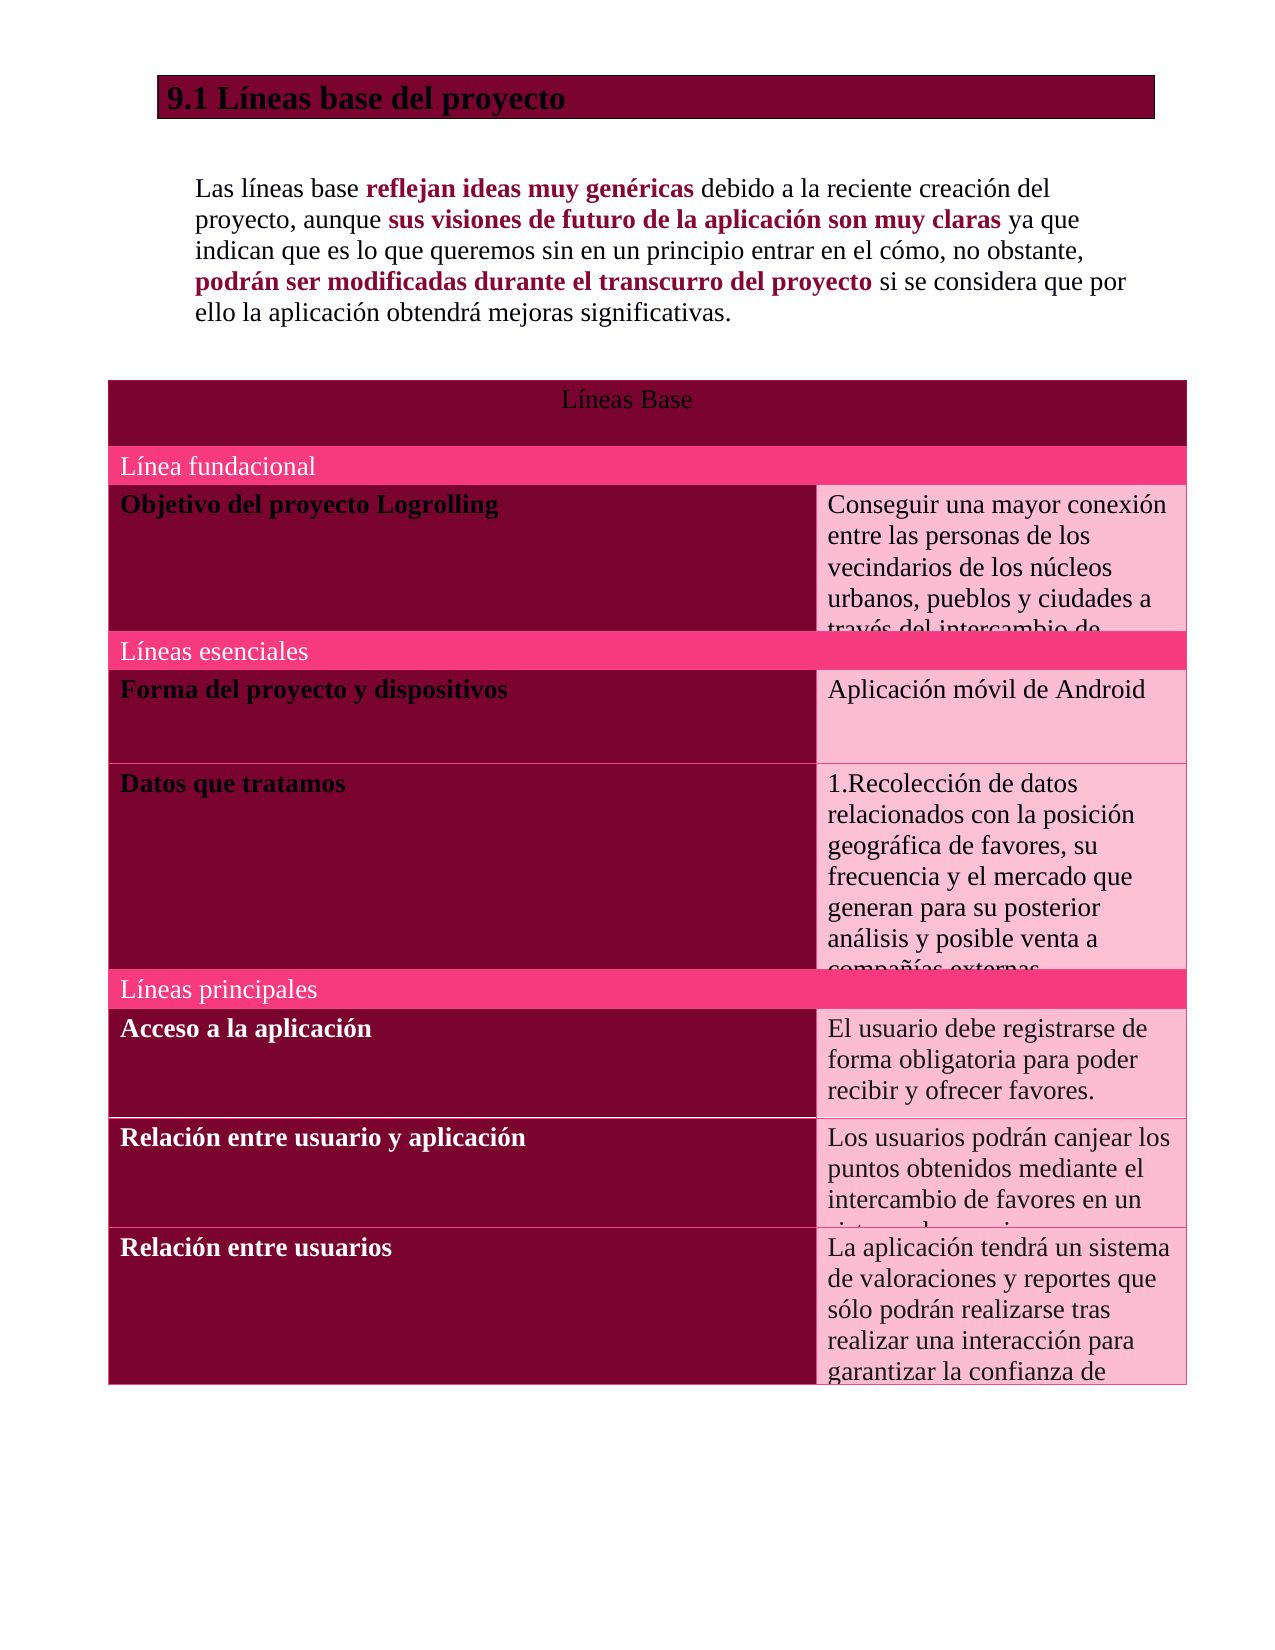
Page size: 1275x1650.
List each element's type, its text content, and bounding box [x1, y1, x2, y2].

table_cell 1.Recolección de datos relacionados con la posición geográfica de favores, su frecuencia y el mercado que generan para su posterior análisis y posible venta a compañías externas. 2.Nunca trataremos, analizaremos ni venderemos de ninguna forma los datos personales de nuestros clientes. [817, 764, 1186, 969]
table_cell Objetivo del proyecto Logrolling [109, 485, 816, 631]
table_header Líneas Base [109, 381, 1186, 446]
table_cell Los usuarios podrán canjear los puntos obtenidos mediante el intercambio de favores en un sistema de premios implementado en una aplicación o por dinero [817, 1119, 1186, 1227]
table_cell Relación entre usuario y aplicación [109, 1119, 816, 1227]
table_cell Relación entre usuarios [109, 1228, 816, 1384]
table_cell Forma del proyecto y dispositivos [109, 670, 816, 763]
subtitle Líneas base del proyecto [159, 76, 1154, 118]
table_cell Datos que tratamos [109, 764, 816, 969]
table_cell Acceso a la aplicación [109, 1009, 816, 1117]
table_cell Líneas esenciales [109, 632, 1186, 669]
table_cell Aplicación móvil de Android [817, 670, 1186, 763]
table_cell La aplicación tendrá un sistema de valoraciones y reportes que sólo podrán realizarse tras realizar una interacción para garantizar la confianza de nuestros clientes y recompensar a los mejores usuarios. [817, 1228, 1186, 1384]
table_cell Línea fundacional [109, 447, 1186, 484]
subtitle Las líneas base reflejan ideas muy genéricas debido a la reciente creación del proyecto, aunque sus visiones de futuro de la aplicación son muy claras ya que indican que es lo que queremos sin en un principio entrar en el cómo, no obstante, podrán ser modificadas durante el transcurro del proyecto si se considera que por ello la aplicación obtendrá mejoras significativas. [195, 172, 1155, 327]
table_cell Líneas principales [109, 970, 1186, 1008]
table_cell El usuario debe registrarse de forma obligatoria para poder recibir y ofrecer favores. [817, 1009, 1186, 1117]
table_cell Conseguir una mayor conexión entre las personas de los vecindarios de los núcleos urbanos, pueblos y ciudades a través del intercambio de favores. [817, 485, 1186, 631]
